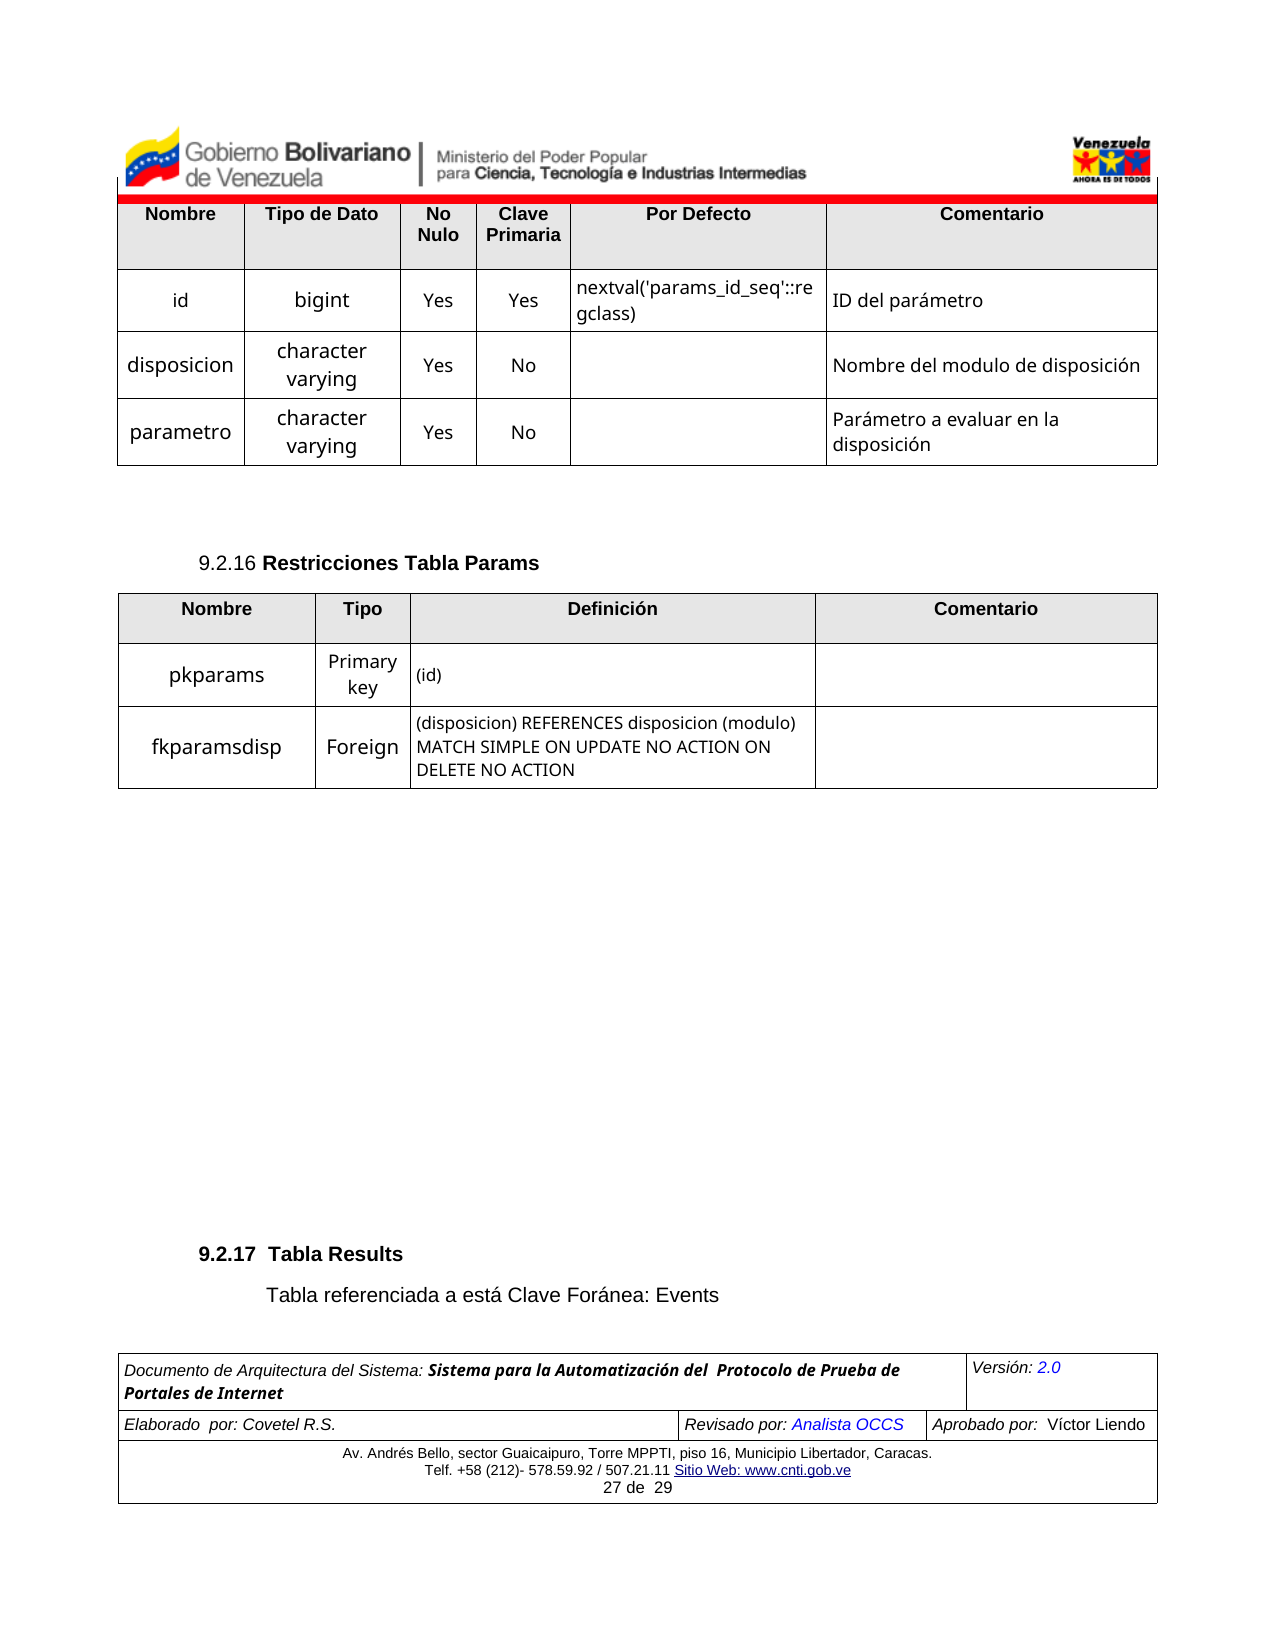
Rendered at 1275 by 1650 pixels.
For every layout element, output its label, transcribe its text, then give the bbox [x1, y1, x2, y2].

table_cell [571, 332, 826, 398]
table_cell Foreign [316, 707, 410, 787]
table_cell No [477, 332, 570, 398]
table_cell Parámetro a evaluar en la disposición [827, 399, 1157, 465]
table_cell fkparamsdisp [119, 707, 315, 787]
table_cell ID del parámetro [827, 270, 1157, 331]
picture [118, 118, 1157, 204]
table_cell (id) [411, 644, 815, 706]
table_header Nombre [119, 594, 315, 643]
table_cell Yes [401, 270, 476, 331]
table_header Comentario [827, 204, 1157, 269]
table_cell parametro [118, 399, 244, 465]
table_header Tipo de Dato [245, 204, 400, 269]
table_cell nextval('params_id_seq'::regclass) [571, 270, 826, 331]
table_header Tipo [316, 594, 410, 643]
table_cell id [118, 270, 244, 331]
table_header Definición [411, 594, 815, 643]
table_header No Nulo [401, 204, 476, 269]
table_cell Yes [401, 399, 476, 465]
table_cell [816, 644, 1157, 706]
table_cell (disposicion) REFERENCES disposicion (modulo) MATCH SIMPLE ON UPDATE NO ACTION ON DELETE NO ACTION [411, 707, 815, 787]
table_cell [816, 707, 1157, 787]
table_header Por Defecto [571, 204, 826, 269]
text Tabla referenciada a está Clave Foránea: Events [118, 1283, 1157, 1307]
subtitle Restricciones Tabla Params [192, 552, 1157, 575]
table_cell bigint [245, 270, 400, 331]
table_header Comentario [816, 594, 1157, 643]
table_cell pkparams [119, 644, 315, 706]
table_cell Primary key [316, 644, 410, 706]
table_cell No [477, 399, 570, 465]
table_cell disposicion [118, 332, 244, 398]
table_cell Yes [401, 332, 476, 398]
table_header Nombre [118, 204, 244, 269]
table_cell Yes [477, 270, 570, 331]
table_cell character varying [245, 399, 400, 465]
table_cell Nombre del modulo de disposición [827, 332, 1157, 398]
subtitle Tabla Results [192, 1243, 1157, 1266]
table_header Clave Primaria [477, 204, 570, 269]
table_cell [571, 399, 826, 465]
table_cell character varying [245, 332, 400, 398]
